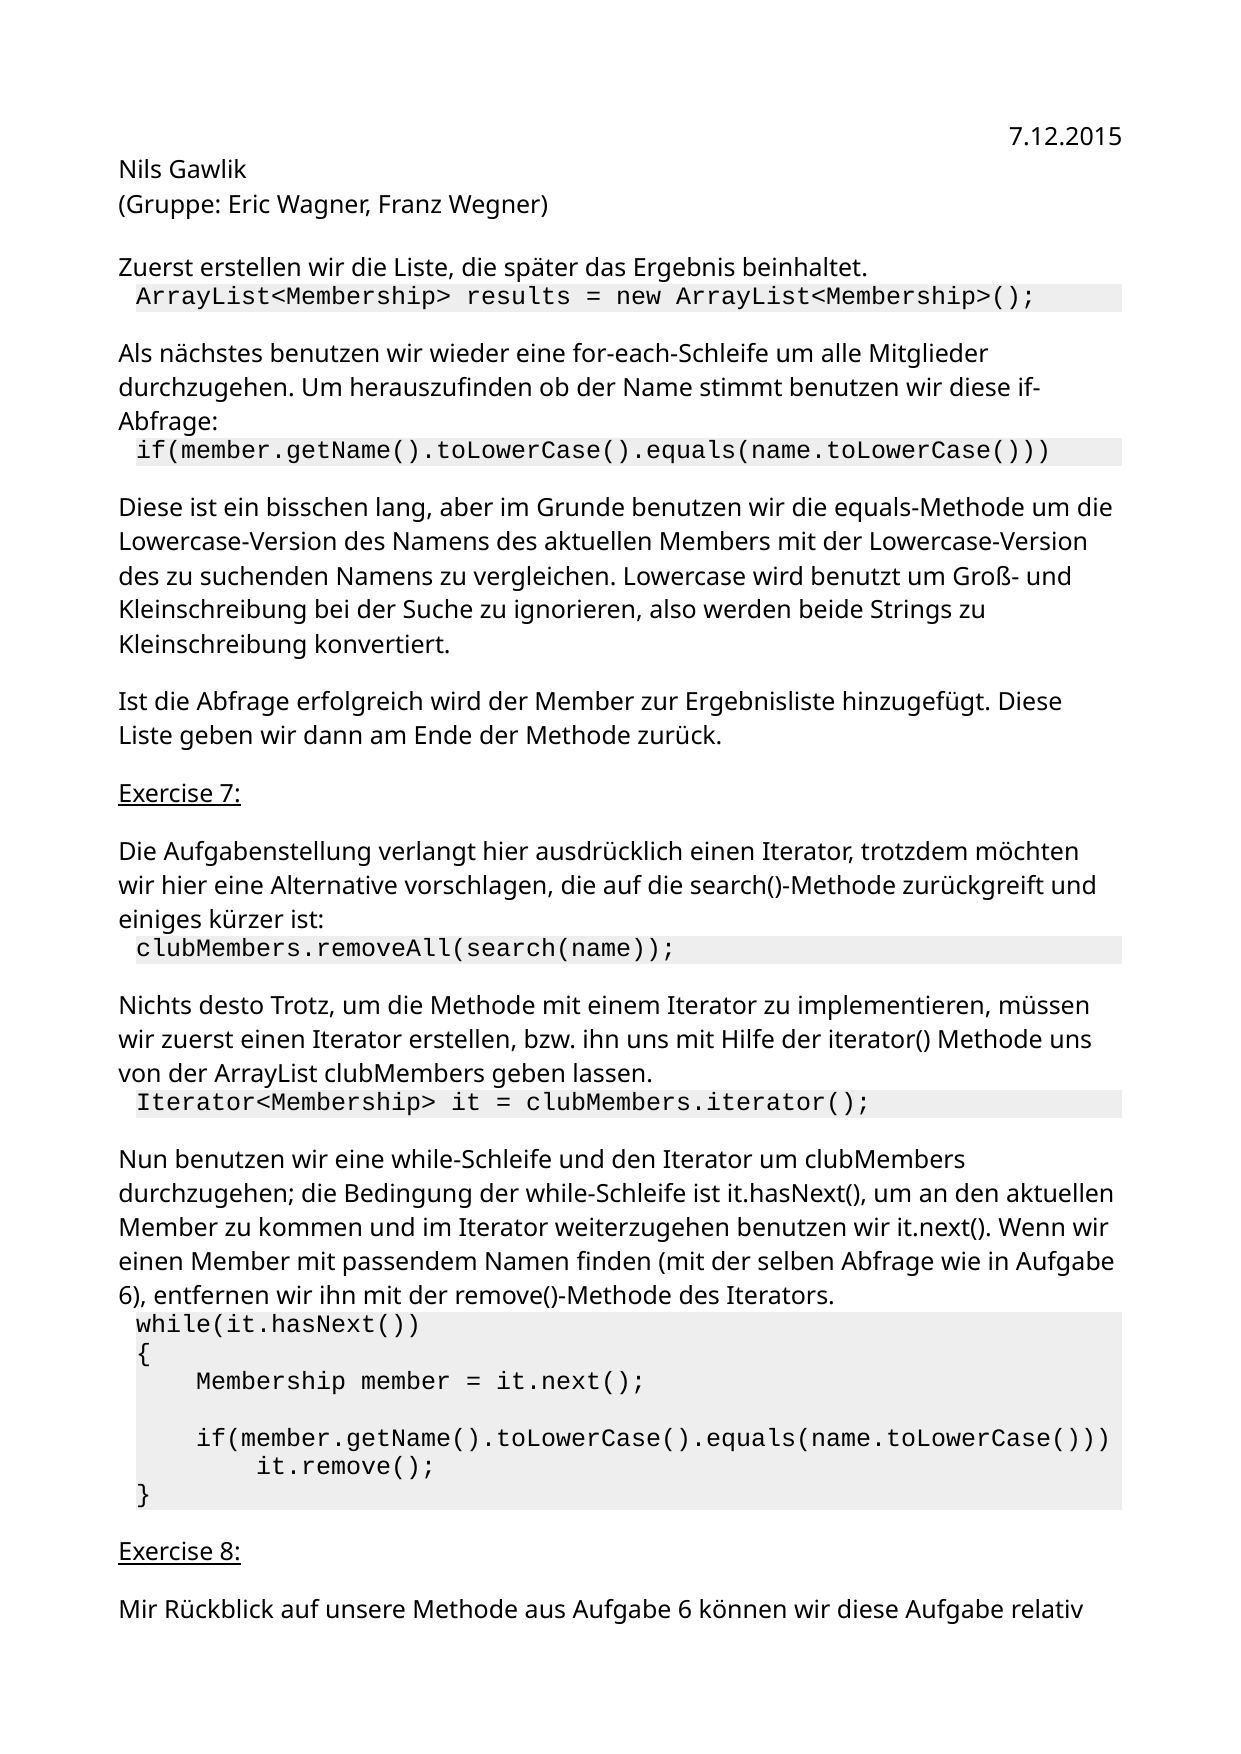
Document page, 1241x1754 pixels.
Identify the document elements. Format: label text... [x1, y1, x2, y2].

text Iterator<Membership> it = clubMembers.iterator(); [136, 1090, 1122, 1118]
text Als nächstes benutzen wir wieder eine for-each-Schleife um alle Mitglieder durchzugehen. Um herauszufinden ob der Name stimmt benutzen wir diese if-Abfrage: [118, 336, 1122, 438]
text Nichts desto Trotz, um die Methode mit einem Iterator zu implementieren, müssen wir zuerst einen Iterator erstellen, bzw. ihn uns mit Hilfe der iterator() Methode uns von der ArrayList clubMembers geben lassen. [118, 988, 1122, 1090]
text it.remove(); [136, 1454, 1122, 1482]
text if(member.getName().toLowerCase().equals(name.toLowerCase())) [136, 1425, 1122, 1454]
text Nun benutzen wir eine while-Schleife und den Iterator um clubMembers durchzugehen; die Bedingung der while-Schleife ist it.hasNext(), um an den aktuellen Member zu kommen und im Iterator weiterzugehen benutzen wir it.next(). Wenn wir einen Member mit passendem Namen finden (mit der selben Abfrage wie in Aufgabe 6), entfernen wir ihn mit der remove()-Methode des Iterators. [118, 1142, 1122, 1312]
text } [136, 1482, 1122, 1510]
text Exercise 7: [118, 776, 1122, 810]
text Zuerst erstellen wir die Liste, die später das Ergebnis beinhaltet. [118, 250, 1122, 284]
text Diese ist ein bisschen lang, aber im Grunde benutzen wir die equals-Methode um die Lowercase-Version des Namens des aktuellen Members mit der Lowercase-Version des zu suchenden Namens zu vergleichen. Lowercase wird benutzt um Groß- und Kleinschreibung bei der Suche zu ignorieren, also werden beide Strings zu Kleinschreibung konvertiert. [118, 490, 1122, 660]
text { [136, 1340, 1122, 1369]
text Die Aufgabenstellung verlangt hier ausdrücklich einen Iterator, trotzdem möchten wir hier eine Alternative vorschlagen, die auf die search()-Methode zurückgreift und einiges kürzer ist: [118, 833, 1122, 936]
text Membership member = it.next(); [136, 1369, 1122, 1397]
text Exercise 8: [118, 1534, 1122, 1568]
text Ist die Abfrage erfolgreich wird der Member zur Ergebnisliste hinzugefügt. Diese Liste geben wir dann am Ende der Methode zurück. [118, 684, 1122, 752]
text if(member.getName().toLowerCase().equals(name.toLowerCase())) [136, 438, 1122, 466]
text Mir Rückblick auf unsere Methode aus Aufgabe 6 können wir diese Aufgabe relativ [118, 1592, 1122, 1626]
text while(it.hasNext()) [136, 1312, 1122, 1340]
text ArrayList<Membership> results = new ArrayList<Membership>(); [136, 284, 1122, 312]
text clubMembers.removeAll(search(name)); [136, 936, 1122, 964]
